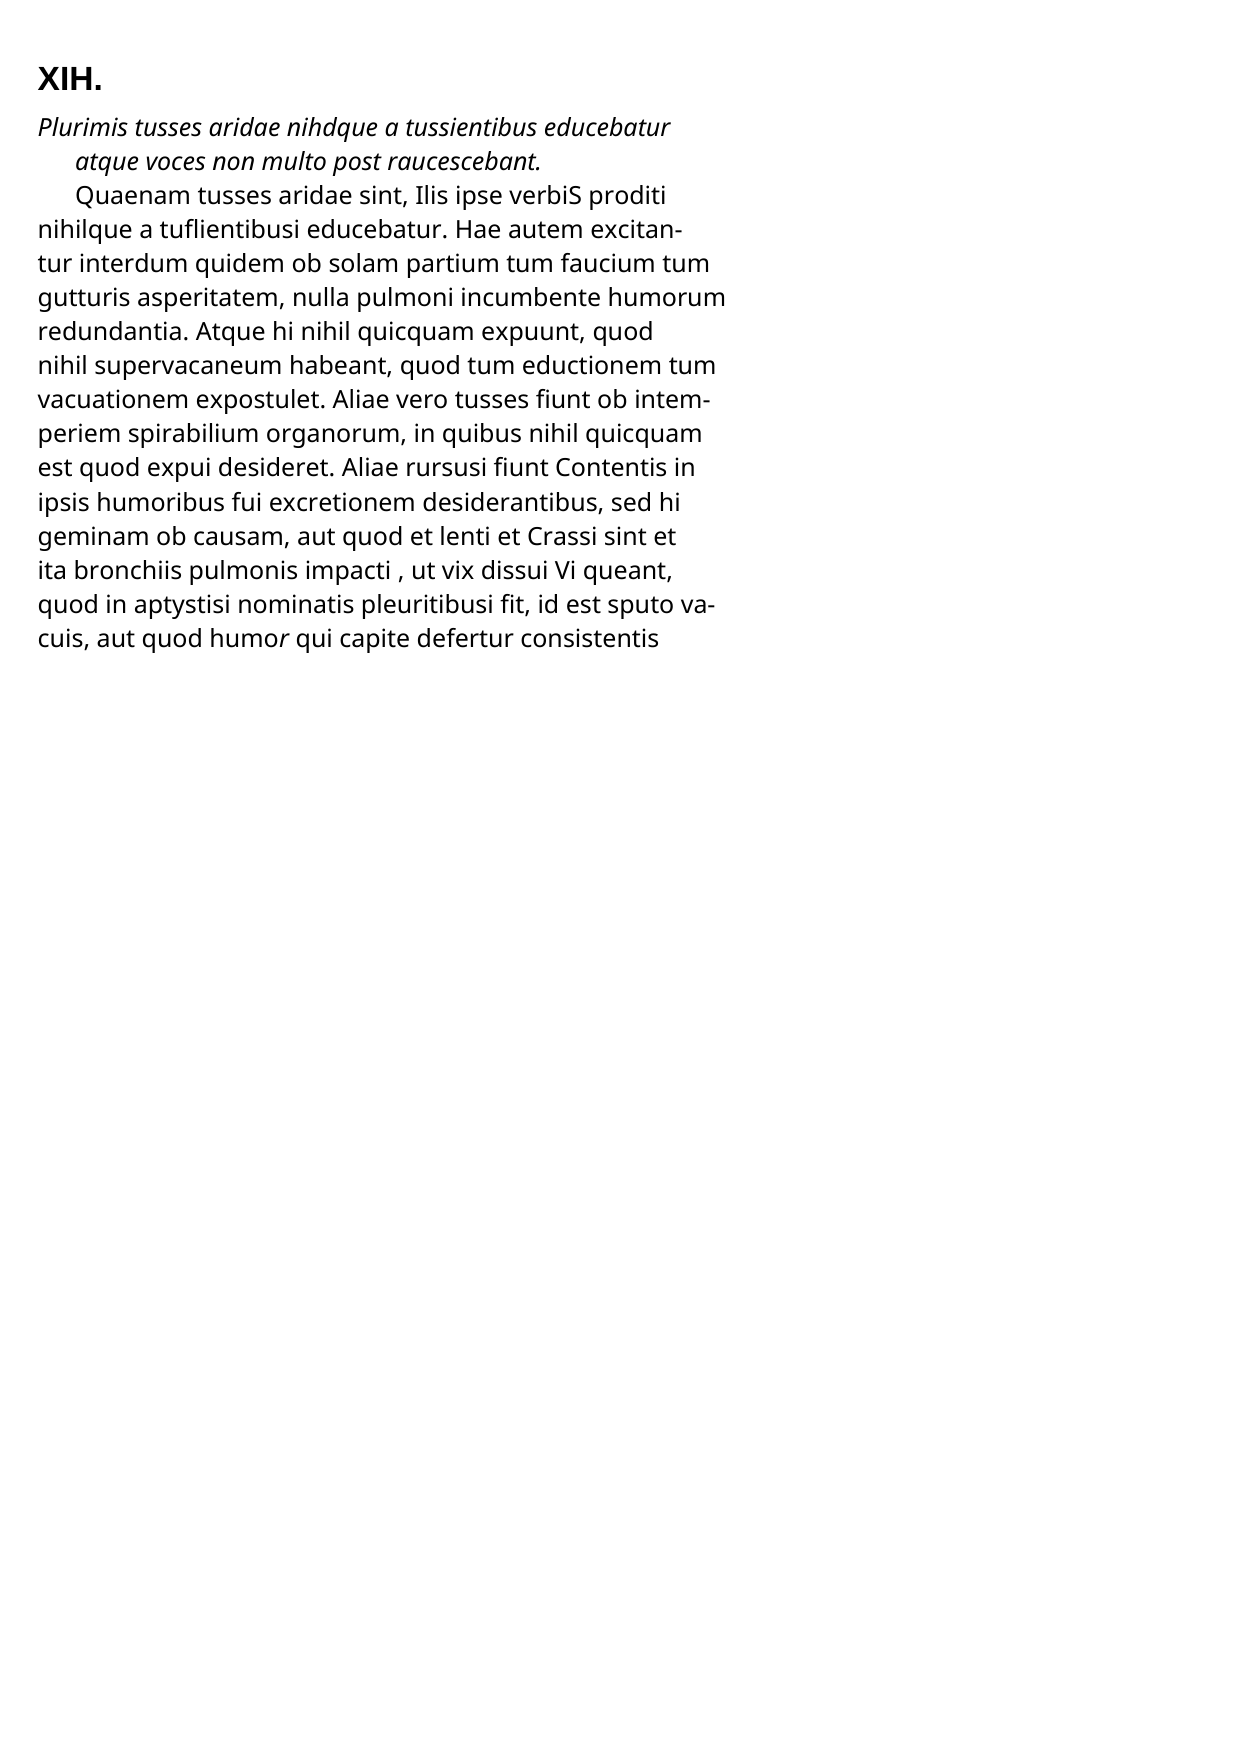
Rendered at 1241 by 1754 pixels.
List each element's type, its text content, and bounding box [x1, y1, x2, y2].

subtitle XIH. [37, 58, 1203, 97]
text Quaenam tusses aridae sint, Ilis ipse verbiS proditi nihilque a tuflientibusi educebatur. Hae autem excitan- tur interdum quidem ob solam partium tum faucium tum gutturis asperitatem, nulla pulmoni incumbente humorum redundantia. Atque hi nihil quicquam expuunt, quod nihil supervacaneum habeant, quod tum eductionem tum vacuationem expostulet. Aliae vero tusses fiunt ob intem- periem spirabilium organorum, in quibus nihil quicquam est quod expui desideret. Aliae rursusi fiunt Contentis in ipsis humoribus fui excretionem desiderantibus, sed hi geminam ob causam, aut quod et lenti et Crassi sint et ita bronchiis pulmonis impacti , ut vix dissui Vi queant, quod in aptystisi nominatis pleuritibusi fit, id est sputo va- cuis, aut quod humor qui capite defertur consistentis [37, 178, 1203, 654]
text Plurimis tusses aridae nihdque a tussientibus educebatur atque voces non multo post raucescebant. [37, 109, 1203, 178]
